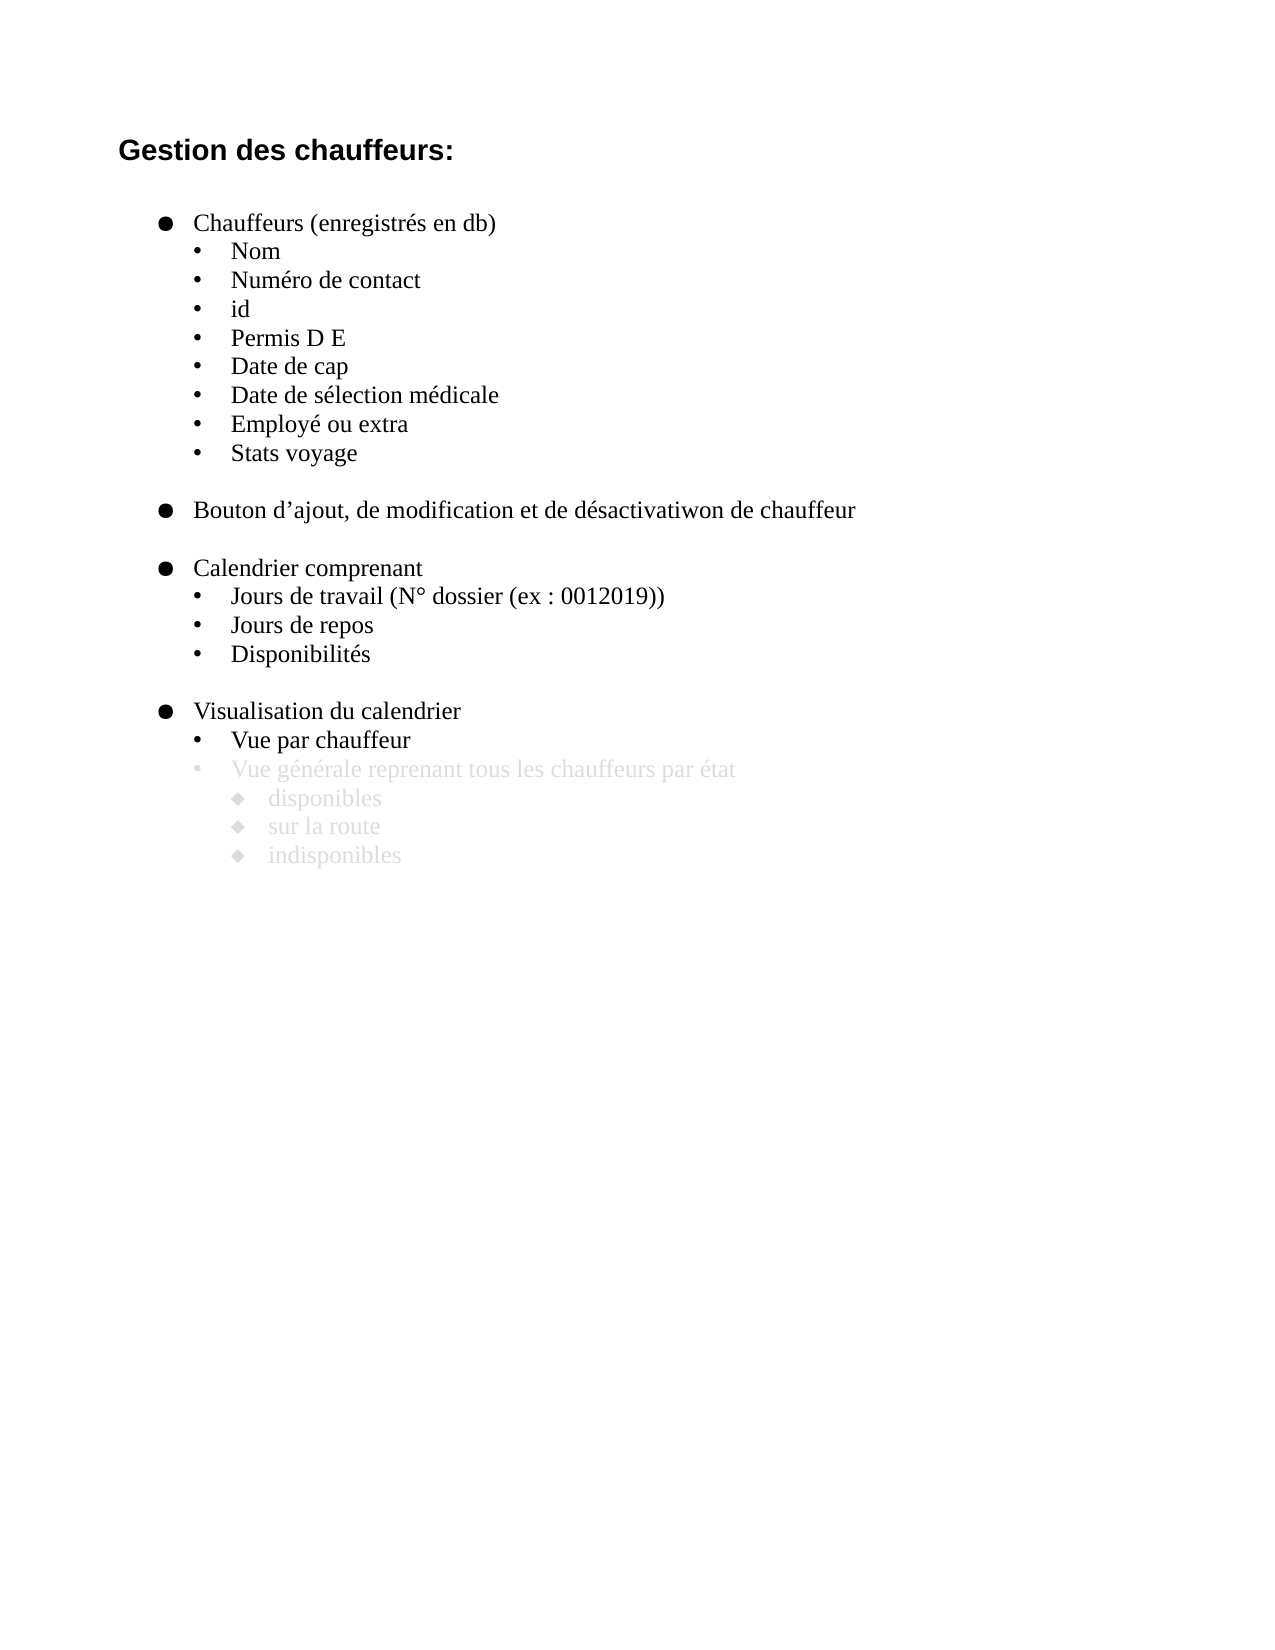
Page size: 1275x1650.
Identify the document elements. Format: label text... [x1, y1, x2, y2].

list Stats voyage [193, 438, 1157, 466]
list Date de cap [193, 351, 1157, 380]
list Chauffeurs (enregistrés en db) [156, 208, 1157, 236]
list Employé ou extra [193, 409, 1157, 438]
list Vue par chauffeur [193, 725, 1157, 754]
list Nom [193, 236, 1157, 265]
list Bouton d’ajout, de modification et de désactivatiwon de chauffeur [156, 495, 1157, 524]
list Vue générale reprenant tous les chauffeurs par état [193, 754, 1157, 783]
list sur la route [231, 811, 1157, 840]
list Date de sélection médicale [193, 380, 1157, 409]
list Numéro de contact [193, 265, 1157, 294]
list Jours de travail (N° dossier (ex : 0012019)) [193, 581, 1157, 610]
list Calendrier comprenant [156, 553, 1157, 581]
list Permis D E [193, 323, 1157, 351]
list id [193, 294, 1157, 323]
list Visualisation du calendrier [156, 696, 1157, 725]
list disponibles [231, 783, 1157, 811]
list indisponibles [231, 840, 1157, 869]
list Jours de repos [193, 610, 1157, 639]
list Disponibilités [193, 639, 1157, 668]
subtitle Gestion des chauffeurs: [118, 133, 1157, 166]
